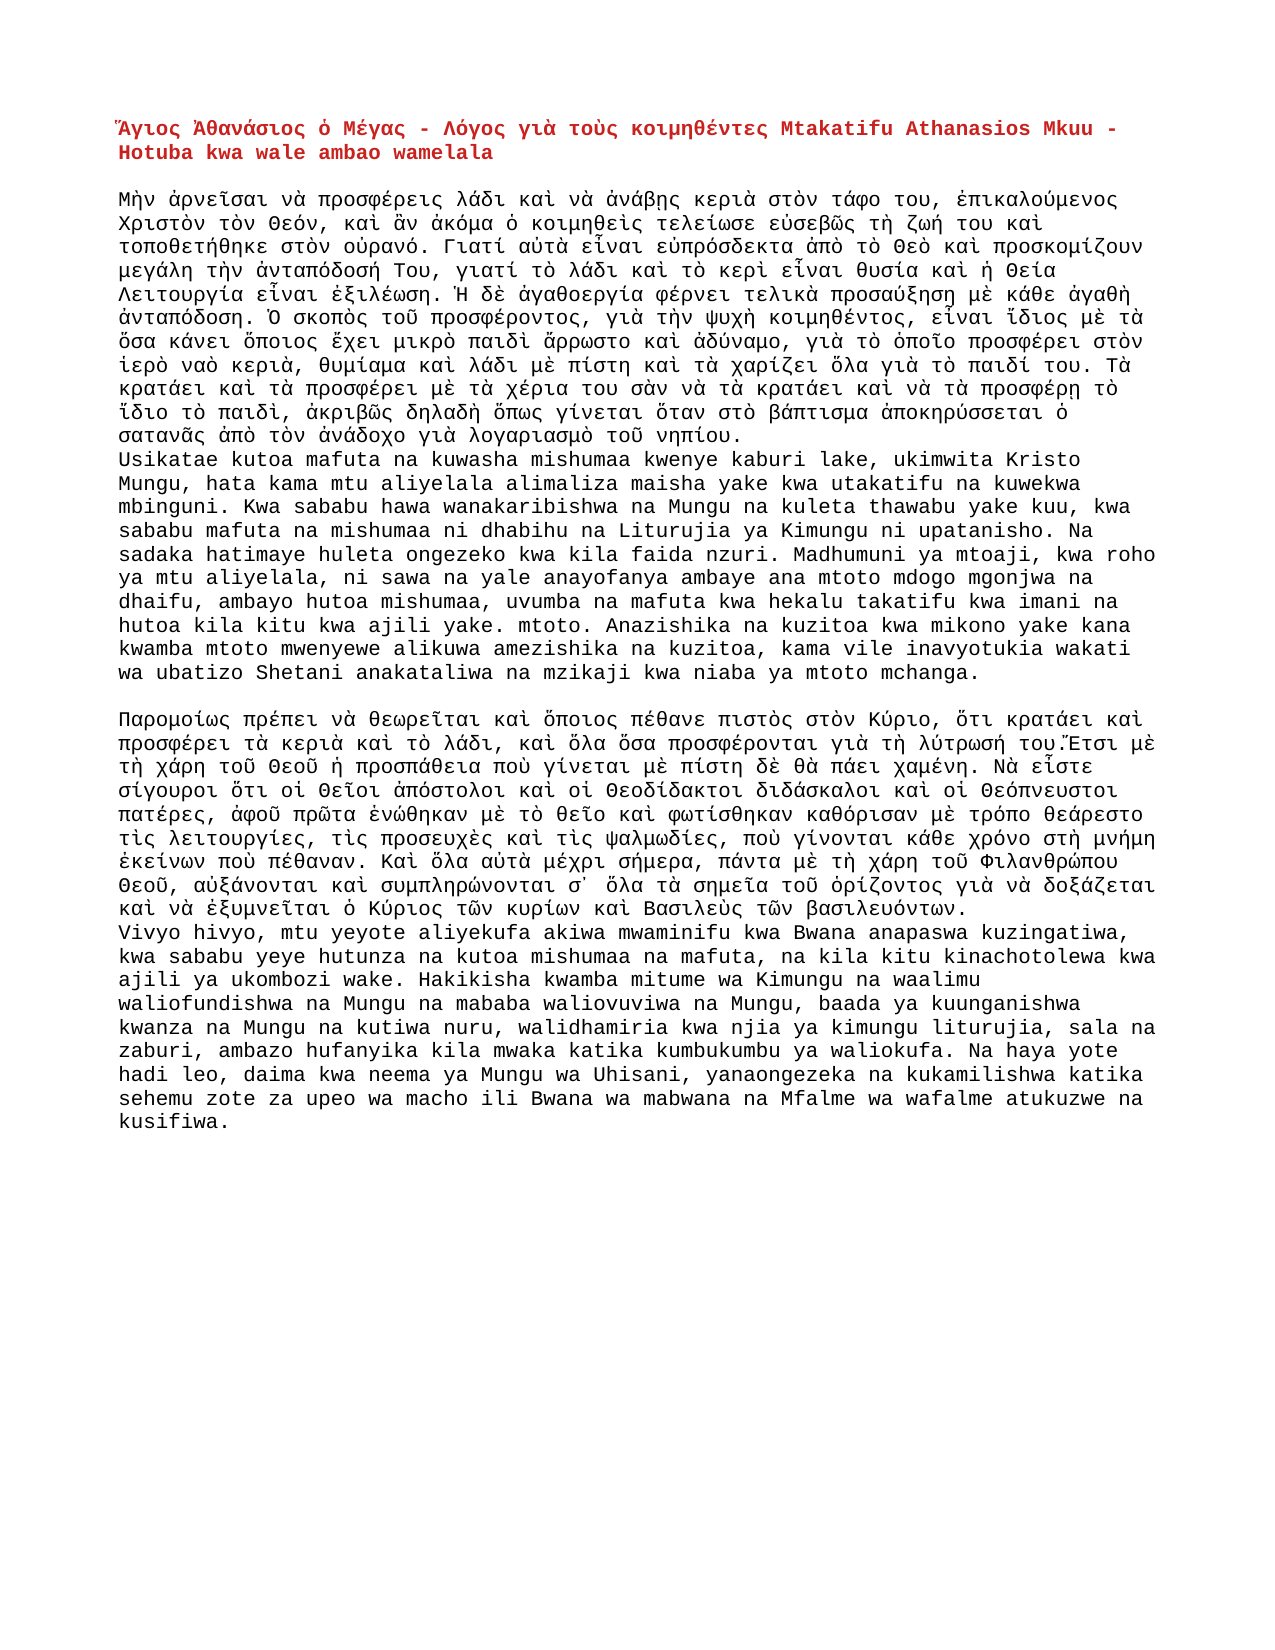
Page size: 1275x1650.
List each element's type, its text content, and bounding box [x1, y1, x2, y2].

text Usikatae kutoa mafuta na kuwasha mishumaa kwenye kaburi lake, ukimwita Kristo Mungu, hata kama mtu aliyelala alimaliza maisha yake kwa utakatifu na kuwekwa mbinguni. Kwa sababu hawa wanakaribishwa na Mungu na kuleta thawabu yake kuu, kwa sababu mafuta na mishumaa ni dhabihu na Liturujia ya Kimungu ni upatanisho. Na sadaka hatimaye huleta ongezeko kwa kila faida nzuri. Madhumuni ya mtoaji, kwa roho ya mtu aliyelala, ni sawa na yale anayofanya ambaye ana mtoto mdogo mgonjwa na dhaifu, ambayo hutoa mishumaa, uvumba na mafuta kwa hekalu takatifu kwa imani na hutoa kila kitu kwa ajili yake. mtoto. Anazishika na kuzitoa kwa mikono yake kana kwamba mtoto mwenyewe alikuwa amezishika na kuzitoa, kama vile inavyotukia wakati wa ubatizo Shetani anakataliwa na mzikaji kwa niaba ya mtoto mchanga. [118, 449, 1157, 686]
text Ἅγιος Ἀθανάσιος ὁ Μέγας - Λόγος γιὰ τοὺς κοιμηθέντες Mtakatifu Athanasios Mkuu - Hotuba kwa wale ambao wamelala [118, 118, 1157, 165]
text Παρομοίως πρέπει νὰ θεωρεῖται καὶ ὅποιος πέθανε πιστὸς στὸν Κύριο, ὅτι κρατάει καὶ προσφέρει τὰ κεριὰ καὶ τὸ λάδι, καὶ ὅλα ὅσα προσφέρονται γιὰ τὴ λύτρωσή του.Ἔτσι μὲ τὴ χάρη τοῦ Θεοῦ ἡ προσπάθεια ποὺ γίνεται μὲ πίστη δὲ θὰ πάει χαμένη. Νὰ εἶστε σίγουροι ὅτι οἱ Θεῖοι ἀπόστολοι καὶ οἱ Θεοδίδακτοι διδάσκαλοι καὶ οἱ Θεόπνευστοι πατέρες, ἀφοῦ πρῶτα ἑνώθηκαν μὲ τὸ θεῖο καὶ φωτίσθηκαν καθόρισαν μὲ τρόπο θεάρεστο τὶς λειτουργίες, τὶς προσευχὲς καὶ τὶς ψαλμωδίες, ποὺ γίνονται κάθε χρόνο στὴ μνήμη ἐκείνων ποὺ πέθαναν. Καὶ ὅλα αὐτὰ μέχρι σήμερα, πάντα μὲ τὴ χάρη τοῦ Φιλανθρώπου Θεοῦ, αὐξάνονται καὶ συμπληρώνονται σ᾿ ὅλα τὰ σημεῖα τοῦ ὁρίζοντος γιὰ νὰ δοξάζεται καὶ νὰ ἐξυμνεῖται ὁ Κύριος τῶν κυρίων καὶ Βασιλεὺς τῶν βασιλευόντων. Vivyo hivyo, mtu yeyote aliyekufa akiwa mwaminifu kwa Bwana anapaswa kuzingatiwa, kwa sababu yeye hutunza na kutoa mishumaa na mafuta, na kila kitu kinachotolewa kwa ajili ya ukombozi wake. Hakikisha kwamba mitume wa Kimungu na waalimu waliofundishwa na Mungu na mababa waliovuviwa na Mungu, baada ya kuunganishwa kwanza na Mungu na kutiwa nuru, walidhamiria kwa njia ya kimungu liturujia, sala na zaburi, ambazo hufanyika kila mwaka katika kumbukumbu ya waliokufa. Na haya yote hadi leo, daima kwa neema ya Mungu wa Uhisani, yanaongezeka na kukamilishwa katika sehemu zote za upeo wa macho ili Bwana wa mabwana na Mfalme wa wafalme atukuzwe na kusifiwa. [118, 709, 1157, 1135]
text Μὴν ἀρνεῖσαι νὰ προσφέρεις λάδι καὶ νὰ ἀνάβῃς κεριὰ στὸν τάφο του, ἐπικαλούμενος Χριστὸν τὸν Θεόν, καὶ ἂν ἀκόμα ὁ κοιμηθεὶς τελείωσε εὐσεβῶς τὴ ζωή του καὶ τοποθετήθηκε στὸν οὐρανό. Γιατί αὐτὰ εἶναι εὐπρόσδεκτα ἀπὸ τὸ Θεὸ καὶ προσκομίζουν μεγάλη τὴν ἀνταπόδοσή Του, γιατί τὸ λάδι καὶ τὸ κερὶ εἶναι θυσία καὶ ἡ Θεία Λειτουργία εἶναι ἐξιλέωση. Ἡ δὲ ἀγαθοεργία φέρνει τελικὰ προσαύξηση μὲ κάθε ἀγαθὴ ἀνταπόδοση. Ὁ σκοπὸς τοῦ προσφέροντος, γιὰ τὴν ψυχὴ κοιμηθέντος, εἶναι ἴδιος μὲ τὰ ὅσα κάνει ὅποιος ἔχει μικρὸ παιδὶ ἄρρωστο καὶ ἀδύναμο, γιὰ τὸ ὁποῖο προσφέρει στὸν ἱερὸ ναὸ κεριὰ, θυμίαμα καὶ λάδι μὲ πίστη καὶ τὰ χαρίζει ὅλα γιὰ τὸ παιδί του. Τὰ κρατάει καὶ τὰ προσφέρει μὲ τὰ χέρια του σὰν νὰ τὰ κρατάει καὶ νὰ τὰ προσφέρῃ τὸ ἴδιο τὸ παιδὶ, ἀκριβῶς δηλαδὴ ὅπως γίνεται ὅταν στὸ βάπτισμα ἀποκηρύσσεται ὁ σατανᾶς ἀπὸ τὸν ἀνάδοχο γιὰ λογαριασμὸ τοῦ νηπίου. [118, 189, 1157, 449]
